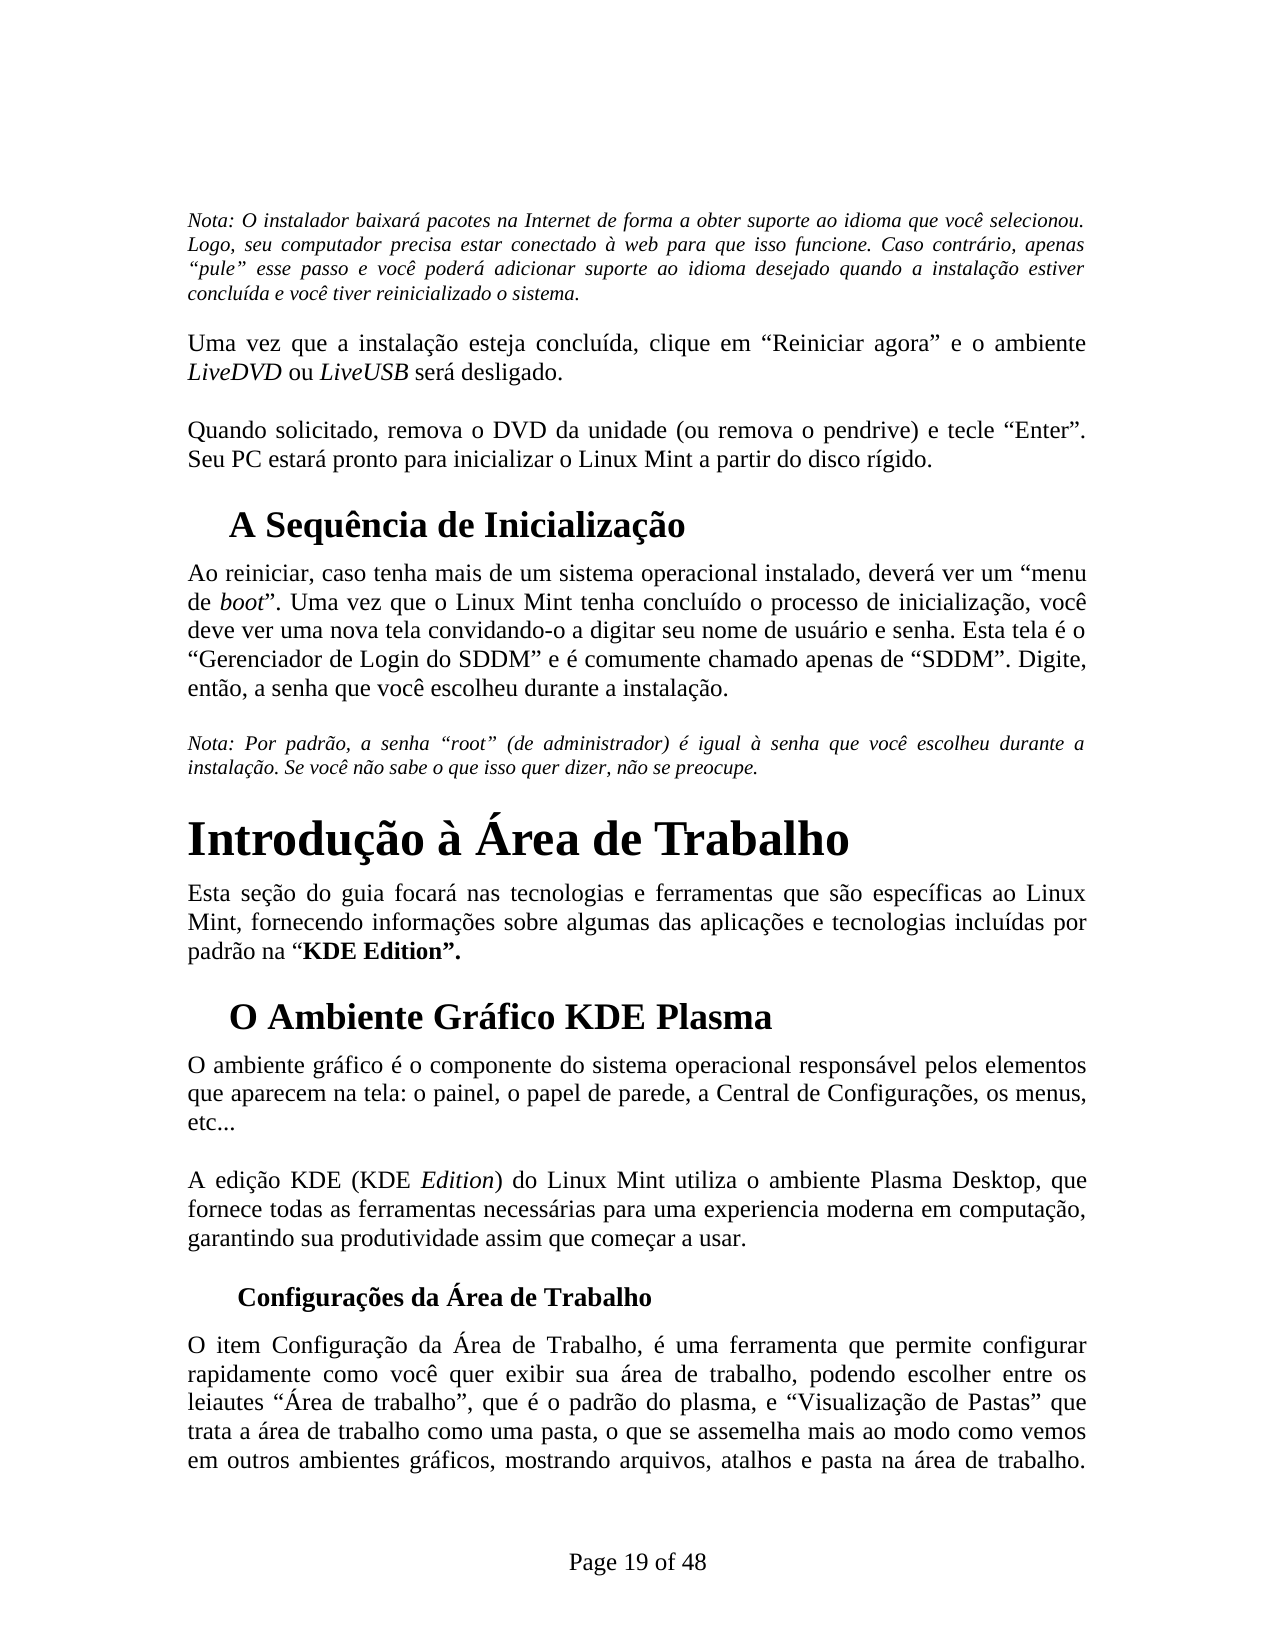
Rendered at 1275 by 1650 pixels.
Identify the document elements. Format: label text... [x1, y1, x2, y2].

subtitle A Sequência de Inicialização [187, 502, 1087, 546]
text Ao reiniciar, caso tenha mais de um sistema operacional instalado, deverá ver um “menu de boot”. Uma vez que o Linux Mint tenha concluído o processo de inicialização, você deve ver uma nova tela convidando-o a digitar seu nome de usuário e senha. Esta tela é o “Gerenciador de Login do SDDM” e é comumente chamado apenas de “SDDM”. Digite, então, a senha que você escolheu durante a instalação. [187, 558, 1087, 702]
subtitle Configurações da Área de Trabalho [187, 1281, 1087, 1312]
subtitle Introdução à Área de Trabalho [187, 808, 1087, 866]
text Nota: O instalador baixará pacotes na Internet de forma a obter suporte ao idioma que você selecionou. Logo, seu computador precisa estar conectado à web para que isso funcione. Caso contrário, apenas “pule” esse passo e você poderá adicionar suporte ao idioma desejado quando a instalação estiver concluída e você tiver reinicializado o sistema. [187, 208, 1087, 304]
text O ambiente gráfico é o componente do sistema operacional responsável pelos elementos que aparecem na tela: o painel, o papel de parede, a Central de Configurações, os menus, etc... [187, 1050, 1087, 1136]
text O item Configuração da Área de Trabalho, é uma ferramenta que permite configurar rapidamente como você quer exibir sua área de trabalho, podendo escolher entre os leiautes “Área de trabalho”, que é o padrão do plasma, e “Visualização de Pastas” que trata a área de trabalho como uma pasta, o que se assemelha mais ao modo como vemos em outros ambientes gráficos, mostrando arquivos, atalhos e pasta na área de trabalho. [187, 1330, 1087, 1474]
subtitle O Ambiente Gráfico KDE Plasma [187, 994, 1087, 1037]
text Esta seção do guia focará nas tecnologias e ferramentas que são específicas ao Linux Mint, fornecendo informações sobre algumas das aplicações e tecnologias incluídas por padrão na “KDE Edition”. [187, 878, 1087, 965]
text Uma vez que a instalação esteja concluída, clique em “Reiniciar agora” e o ambiente LiveDVD ou LiveUSB será desligado. [187, 328, 1087, 386]
text Nota: Por padrão, a senha “root” (de administrador) é igual à senha que você escolheu durante a instalação. Se você não sabe o que isso quer dizer, não se preocupe. [187, 731, 1087, 779]
text A edição KDE (KDE Edition) do Linux Mint utiliza o ambiente Plasma Desktop, que fornece todas as ferramentas necessárias para uma experiencia moderna em computação, garantindo sua produtividade assim que começar a usar. [187, 1165, 1087, 1252]
text Quando solicitado, remova o DVD da unidade (ou remova o pendrive) e tecle “Enter”. Seu PC estará pronto para inicializar o Linux Mint a partir do disco rígido. [187, 416, 1087, 473]
